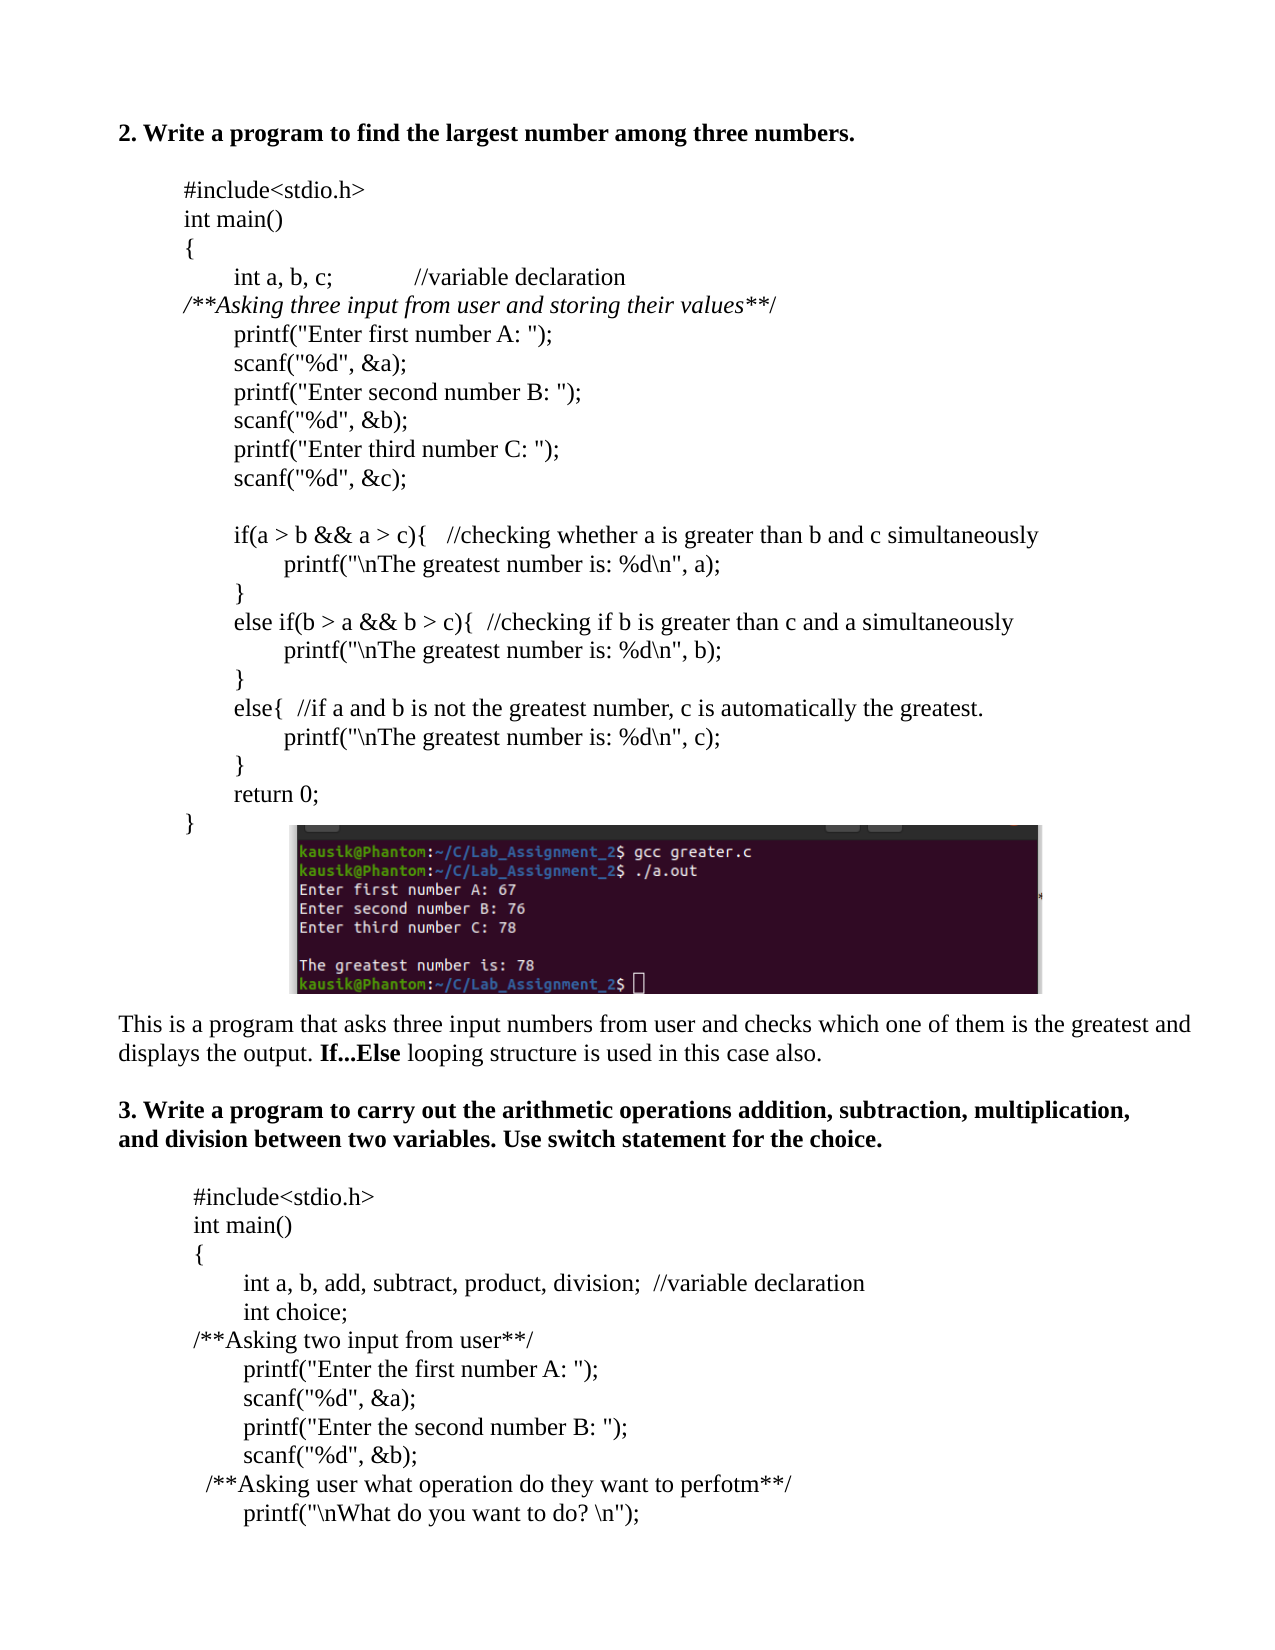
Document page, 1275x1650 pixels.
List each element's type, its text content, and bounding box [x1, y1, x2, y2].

text printf("\nThe greatest number is: %d\n", a); [184, 549, 1234, 578]
text scanf("%d", &c); [184, 463, 1234, 492]
text } [184, 578, 1234, 607]
text #include<stdio.h> [184, 176, 1234, 204]
picture [550, 825, 1043, 952]
text int a, b, c; //variable declaration [184, 262, 1234, 291]
text printf("Enter the second number B: "); [193, 1412, 1234, 1441]
text else{ //if a and b is not the greatest number, c is automatically the greatest. [184, 693, 1234, 722]
text int a, b, add, subtract, product, division; //variable declaration [193, 1268, 1234, 1297]
text printf("\nThe greatest number is: %d\n", b); [184, 636, 1234, 664]
text int choice; [193, 1297, 1234, 1326]
text { [184, 233, 1234, 262]
text scanf("%d", &b); [184, 406, 1234, 434]
text if(a > b && a > c){ //checking whether a is greater than b and c simultaneously [184, 521, 1234, 549]
text scanf("%d", &a); [184, 348, 1234, 377]
text int main() [193, 1211, 1234, 1239]
text scanf("%d", &b); [193, 1441, 1234, 1469]
text printf("\nWhat do you want to do? \n"); [193, 1498, 1234, 1527]
text printf("Enter first number A: "); [184, 319, 1234, 348]
text return 0; [184, 779, 1234, 808]
text /**Asking two input from user**/ [193, 1326, 1234, 1354]
text and division between two variables. Use switch statement for the choice. [118, 1124, 1234, 1153]
text } [184, 664, 1234, 693]
text This is a program that asks three input numbers from user and checks which one of them is the greatest and displays the output. If...Else looping structure is used in this case also. [118, 1009, 1234, 1067]
text printf("Enter third number C: "); [184, 434, 1234, 463]
text { [193, 1239, 1234, 1268]
text printf("Enter the first number A: "); [193, 1354, 1234, 1383]
text 2. Write a program to find the largest number among three numbers. [118, 118, 1234, 147]
text } [184, 808, 1234, 837]
text /**Asking user what operation do they want to perfotm**/ [193, 1469, 1234, 1498]
text } [184, 751, 1234, 779]
text printf("Enter second number B: "); [184, 377, 1234, 406]
text #include<stdio.h> [193, 1182, 1234, 1211]
text scanf("%d", &a); [193, 1383, 1234, 1412]
text int main() [184, 204, 1234, 233]
text 3. Write a program to carry out the arithmetic operations addition, subtraction, multiplication, [118, 1096, 1234, 1124]
text else if(b > a && b > c){ //checking if b is greater than c and a simultaneously [184, 607, 1234, 636]
text printf("\nThe greatest number is: %d\n", c); [184, 722, 1234, 751]
text /**Asking three input from user and storing their values**/ [184, 291, 1234, 319]
